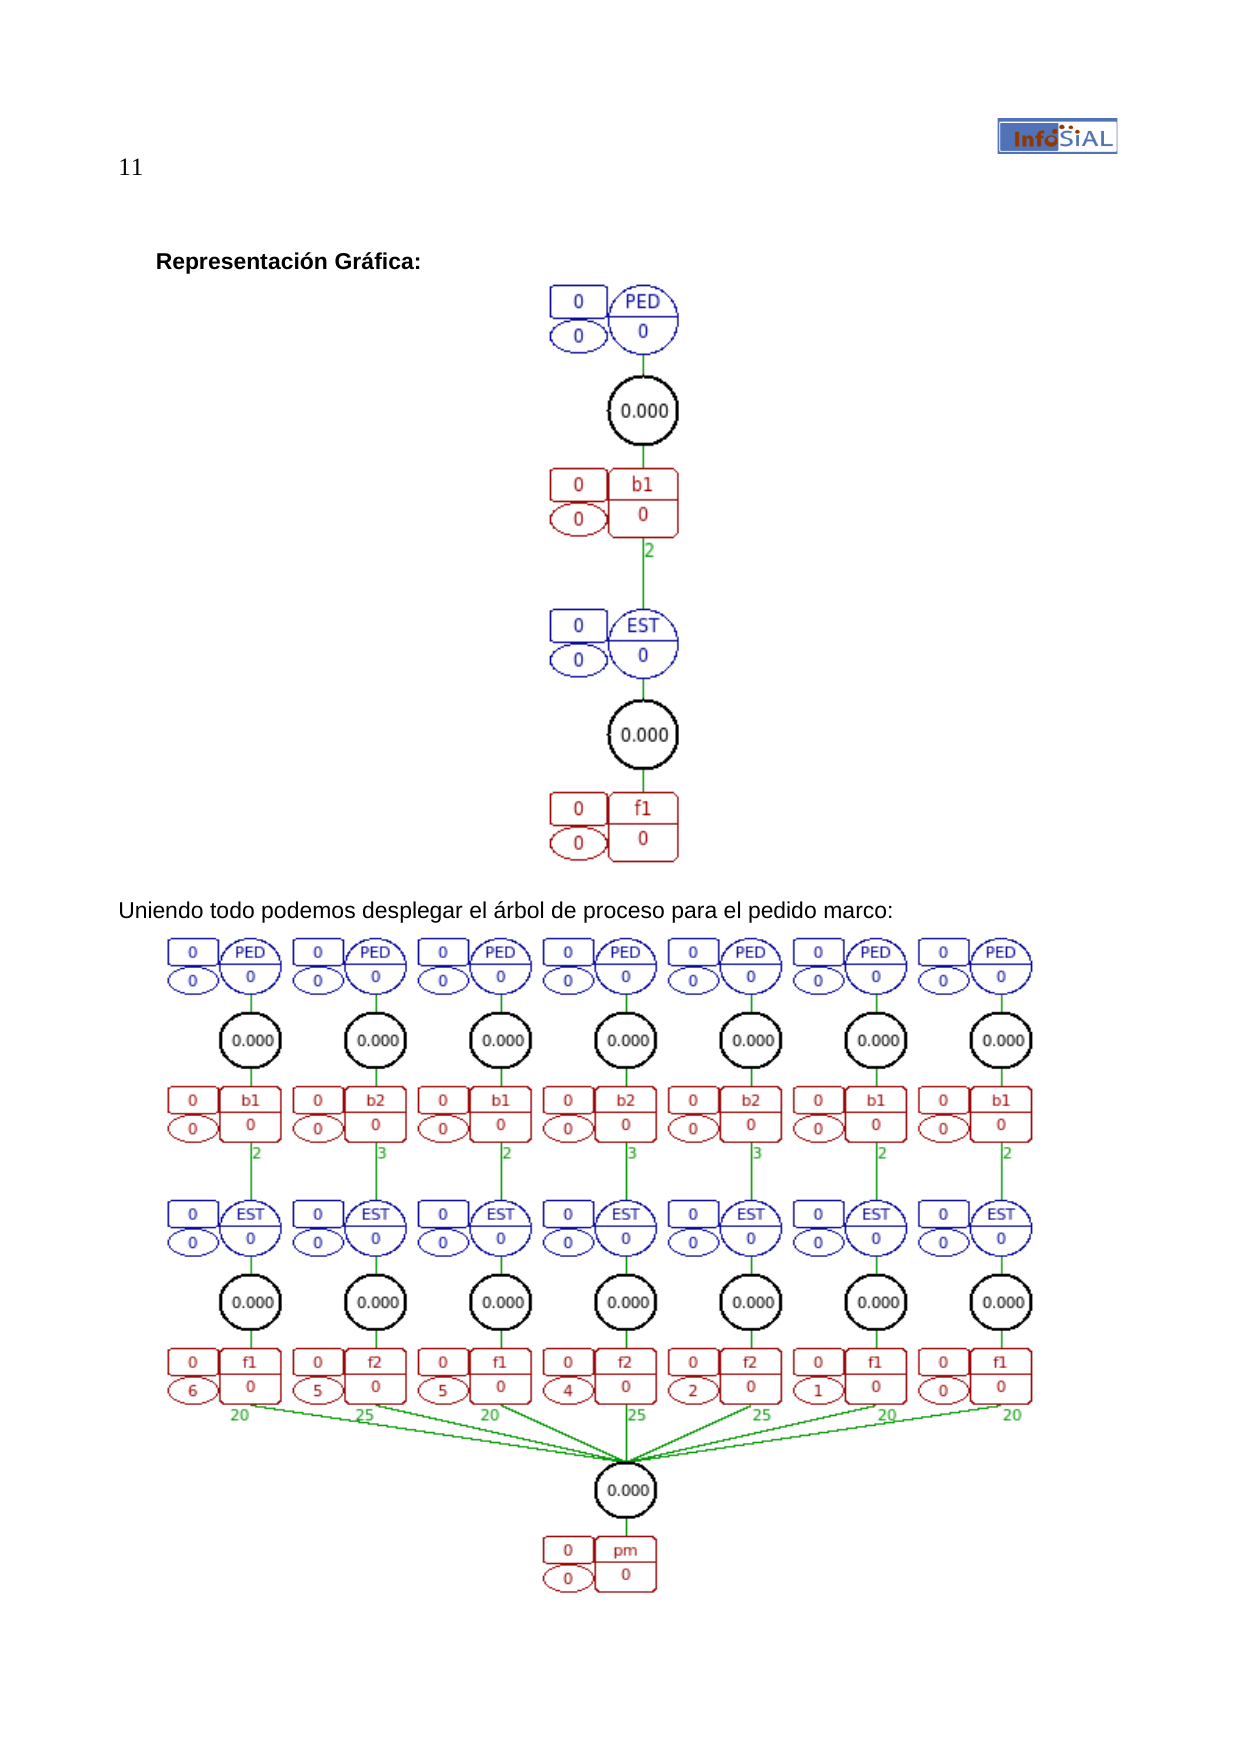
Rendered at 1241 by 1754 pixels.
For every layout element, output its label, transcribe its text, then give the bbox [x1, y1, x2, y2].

picture [539, 274, 701, 886]
list Representación Gráfica: [118, 249, 1122, 274]
picture [160, 931, 1067, 1610]
text Uniendo todo podemos desplegar el árbol de proceso para el pedido marco: [118, 287, 1122, 923]
picture [997, 118, 1118, 154]
